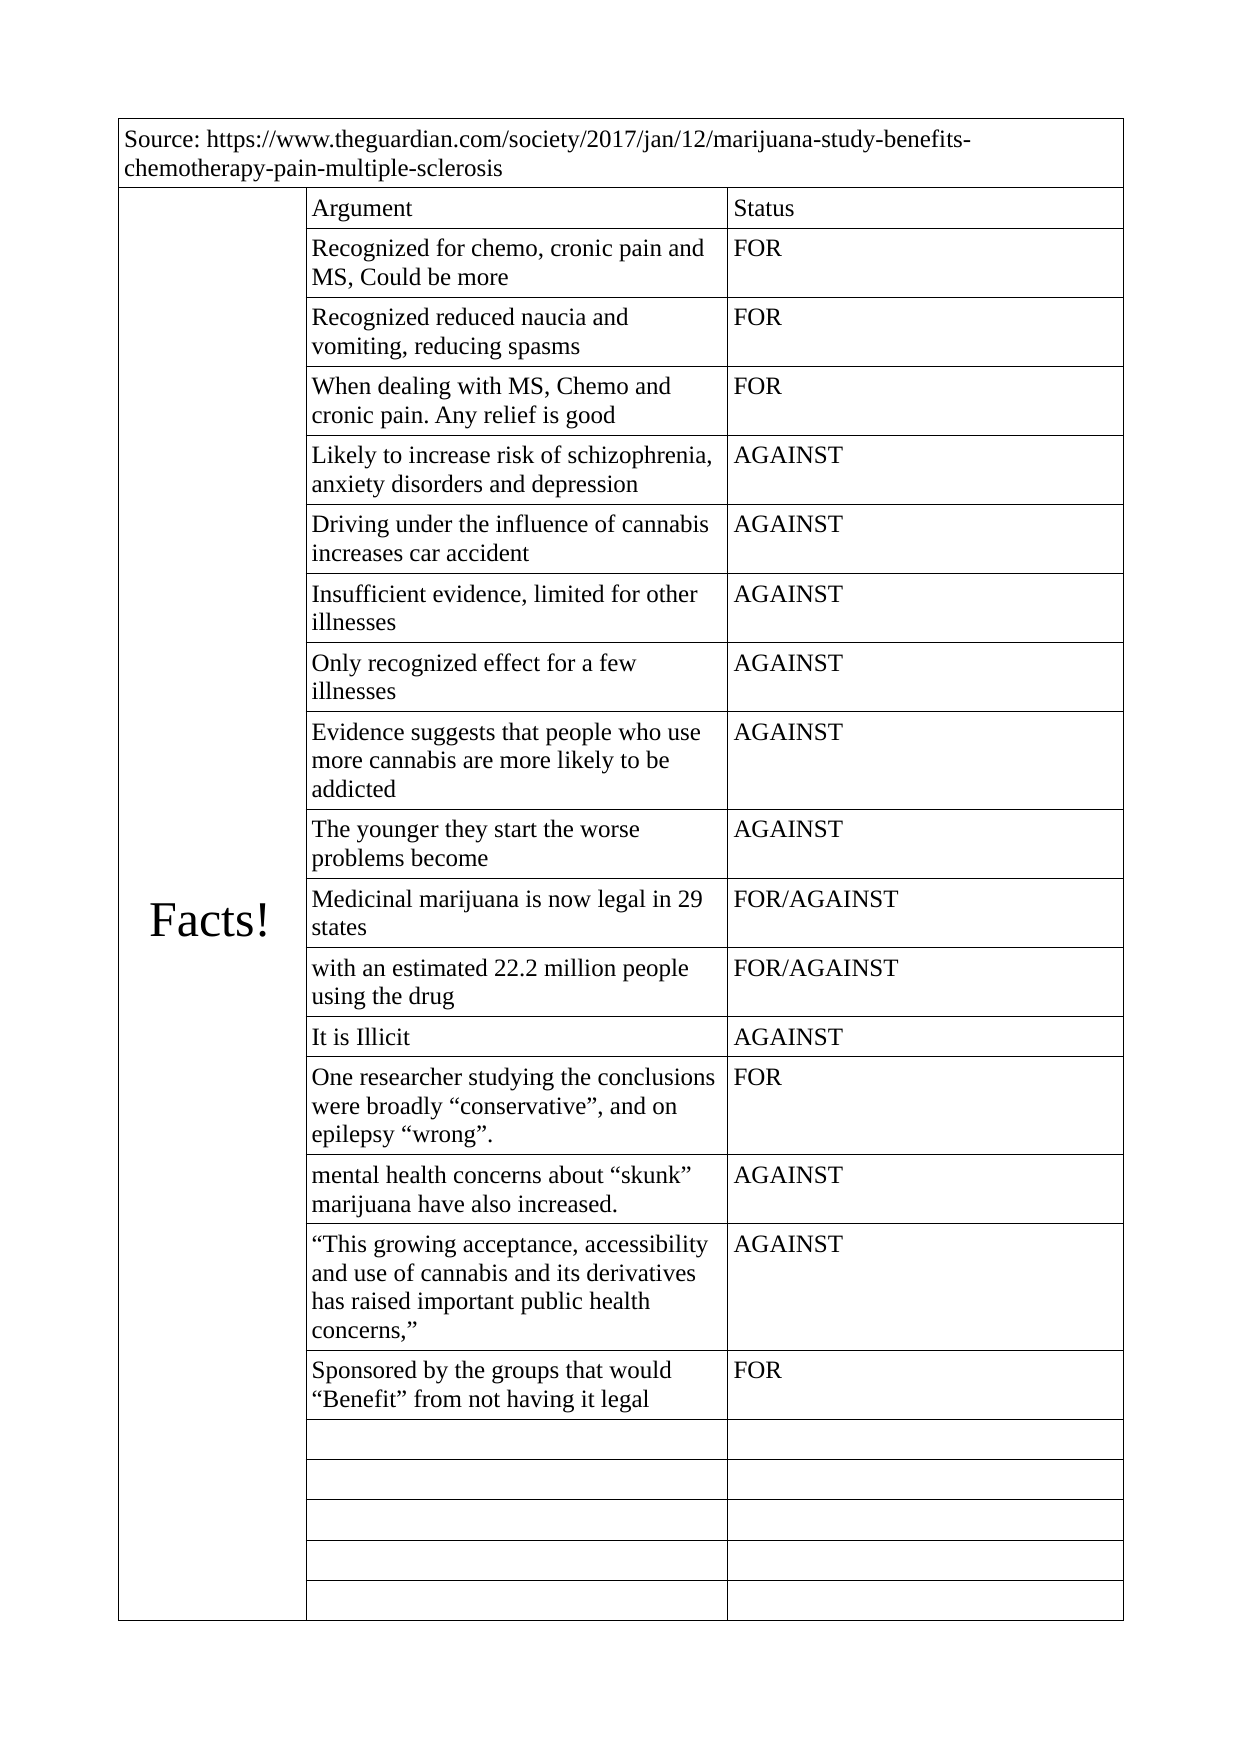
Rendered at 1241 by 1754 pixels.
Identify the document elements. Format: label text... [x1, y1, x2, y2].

table_cell Evidence suggests that people who use more cannabis are more likely to be addicted [307, 712, 727, 809]
table_cell When dealing with MS, Chemo and cronic pain. Any relief is good [307, 367, 727, 435]
table_cell The younger they start the worse problems become [307, 810, 727, 878]
table_cell FOR [728, 1351, 1123, 1419]
table_cell with an estimated 22.2 million people using the drug [307, 948, 727, 1016]
table_cell AGAINST [728, 1224, 1123, 1350]
table_cell FOR [728, 229, 1123, 297]
table_cell AGAINST [728, 810, 1123, 878]
table_cell Likely to increase risk of schizophrenia, anxiety disorders and depression [307, 436, 727, 504]
table_cell [307, 1581, 727, 1620]
table_header Source: https://www.theguardian.com/society/2017/jan/12/marijuana-study-benefits-chemotherapy-pain-multiple-sclerosis [119, 119, 1123, 187]
table_cell [728, 1541, 1123, 1580]
table_cell FOR [728, 298, 1123, 366]
table_cell [307, 1541, 727, 1580]
table_cell FOR [728, 367, 1123, 435]
table_cell Sponsored by the groups that would “Benefit” from not having it legal [307, 1351, 727, 1419]
table_cell Only recognized effect for a few illnesses [307, 643, 727, 711]
table_cell AGAINST [728, 643, 1123, 711]
table_cell AGAINST [728, 436, 1123, 504]
table_cell Recognized for chemo, cronic pain and MS, Could be more [307, 229, 727, 297]
table_cell It is Illicit [307, 1017, 727, 1056]
table_cell AGAINST [728, 712, 1123, 809]
table_cell [728, 1460, 1123, 1499]
table_cell Recognized reduced naucia and vomiting, reducing spasms [307, 298, 727, 366]
table_cell Driving under the influence of cannabis increases car accident [307, 505, 727, 573]
table_cell mental health concerns about “skunk” marijuana have also increased. [307, 1155, 727, 1223]
table_cell Facts! [119, 188, 306, 1620]
table_cell Status [728, 188, 1123, 227]
table_cell “This growing acceptance, accessibility and use of cannabis and its derivatives has raised important public health concerns,” [307, 1224, 727, 1350]
table_cell Medicinal marijuana is now legal in 29 states [307, 879, 727, 947]
table_cell One researcher studying the conclusions were broadly “conservative”, and on epilepsy “wrong”. [307, 1057, 727, 1154]
table_cell [307, 1420, 727, 1459]
table_cell AGAINST [728, 574, 1123, 642]
table_cell [307, 1460, 727, 1499]
table_cell FOR/AGAINST [728, 948, 1123, 1016]
table_cell AGAINST [728, 1155, 1123, 1223]
table_cell Insufficient evidence, limited for other illnesses [307, 574, 727, 642]
table_cell [728, 1581, 1123, 1620]
table_cell FOR/AGAINST [728, 879, 1123, 947]
table_cell [728, 1420, 1123, 1459]
table_cell [307, 1500, 727, 1540]
table_cell FOR [728, 1057, 1123, 1154]
table_cell AGAINST [728, 1017, 1123, 1056]
table_cell AGAINST [728, 505, 1123, 573]
table_cell [728, 1500, 1123, 1540]
table_cell Argument [307, 188, 727, 227]
